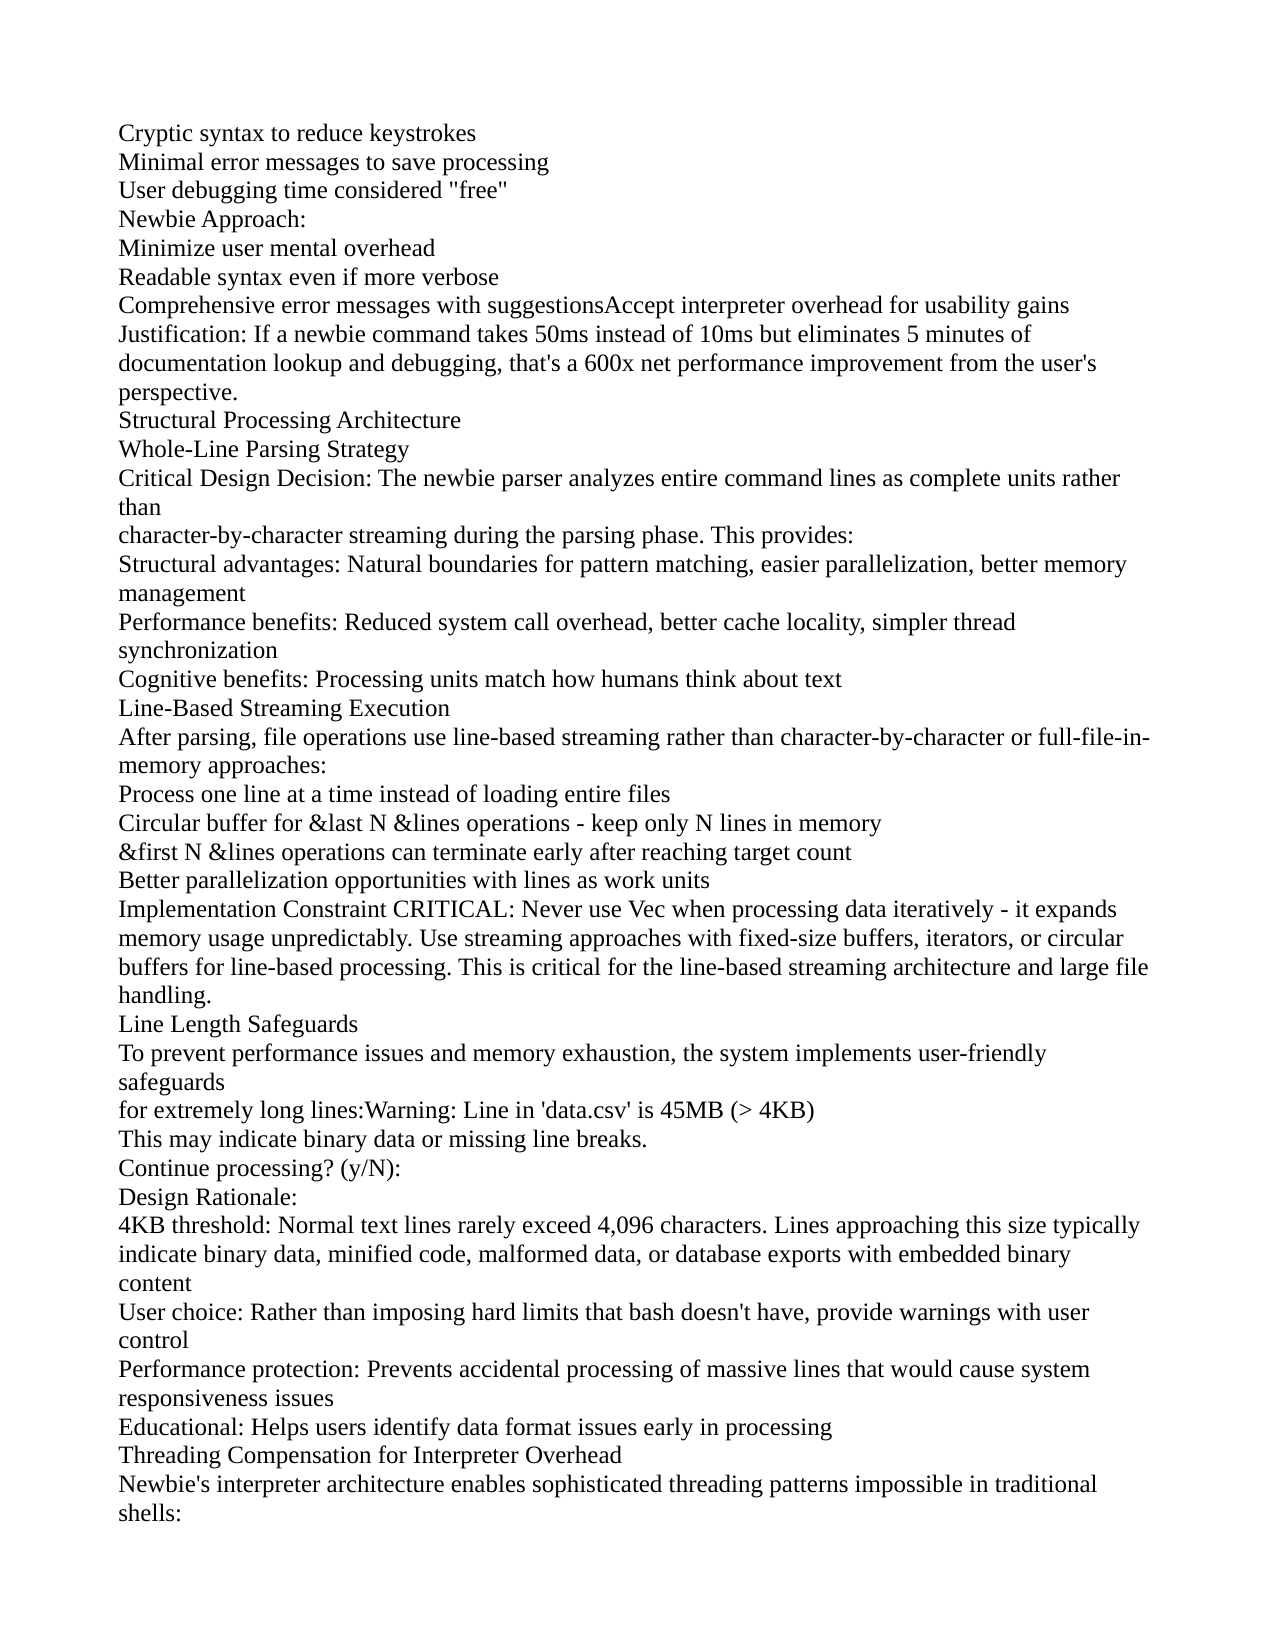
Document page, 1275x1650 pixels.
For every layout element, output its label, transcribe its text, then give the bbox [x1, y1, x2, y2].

text Line Length Safeguards [118, 1009, 1157, 1038]
text content [118, 1268, 1157, 1297]
text Process one line at a time instead of loading entire files [118, 779, 1157, 808]
text Circular buffer for &last N &lines operations - keep only N lines in memory [118, 808, 1157, 837]
text documentation lookup and debugging, that's a 600x net performance improvement from the user's [118, 348, 1157, 377]
text Minimize user mental overhead [118, 233, 1157, 262]
text Line-Based Streaming Execution [118, 693, 1157, 722]
text Threading Compensation for Interpreter Overhead [118, 1441, 1157, 1469]
text Better parallelization opportunities with lines as work units [118, 866, 1157, 894]
text Comprehensive error messages with suggestionsAccept interpreter overhead for usability gains [118, 291, 1157, 319]
text management [118, 578, 1157, 607]
text responsiveness issues [118, 1383, 1157, 1412]
text Design Rationale: [118, 1182, 1157, 1211]
text After parsing, file operations use line-based streaming rather than character-by-character or full-file-in- [118, 722, 1157, 751]
text Readable syntax even if more verbose [118, 262, 1157, 291]
text Newbie's interpreter architecture enables sophisticated threading patterns impossible in traditional [118, 1469, 1157, 1498]
text Structural advantages: Natural boundaries for pattern matching, easier parallelization, better memory [118, 549, 1157, 578]
text Continue processing? (y/N): [118, 1153, 1157, 1182]
text To prevent performance issues and memory exhaustion, the system implements user-friendly safeguards [118, 1038, 1157, 1096]
text Justification: If a newbie command takes 50ms instead of 10ms but eliminates 5 minutes of [118, 319, 1157, 348]
text Performance protection: Prevents accidental processing of massive lines that would cause system [118, 1354, 1157, 1383]
text character-by-character streaming during the parsing phase. This provides: [118, 521, 1157, 549]
text shells: [118, 1498, 1157, 1527]
text Structural Processing Architecture [118, 406, 1157, 434]
text Critical Design Decision: The newbie parser analyzes entire command lines as complete units rather than [118, 463, 1157, 521]
text buffers for line-based processing. This is critical for the line-based streaming architecture and large file [118, 952, 1157, 981]
text memory usage unpredictably. Use streaming approaches with fixed-size buffers, iterators, or circular [118, 923, 1157, 952]
text Whole-Line Parsing Strategy [118, 434, 1157, 463]
text User choice: Rather than imposing hard limits that bash doesn't have, provide warnings with user [118, 1297, 1157, 1326]
text handling. [118, 981, 1157, 1009]
text Cryptic syntax to reduce keystrokes [118, 118, 1157, 147]
text &first N &lines operations can terminate early after reaching target count [118, 837, 1157, 866]
text control [118, 1326, 1157, 1354]
text Performance benefits: Reduced system call overhead, better cache locality, simpler thread [118, 607, 1157, 636]
text Implementation Constraint CRITICAL: Never use Vec when processing data iteratively - it expands [118, 894, 1157, 923]
text Educational: Helps users identify data format issues early in processing [118, 1412, 1157, 1441]
text perspective. [118, 377, 1157, 406]
text synchronization [118, 636, 1157, 664]
text for extremely long lines:Warning: Line in 'data.csv' is 45MB (> 4KB) [118, 1096, 1157, 1124]
text memory approaches: [118, 751, 1157, 779]
text 4KB threshold: Normal text lines rarely exceed 4,096 characters. Lines approaching this size typically [118, 1211, 1157, 1239]
text Cognitive benefits: Processing units match how humans think about text [118, 664, 1157, 693]
text Minimal error messages to save processing [118, 147, 1157, 176]
text Newbie Approach: [118, 204, 1157, 233]
text indicate binary data, minified code, malformed data, or database exports with embedded binary [118, 1239, 1157, 1268]
text User debugging time considered "free" [118, 176, 1157, 204]
text This may indicate binary data or missing line breaks. [118, 1124, 1157, 1153]
